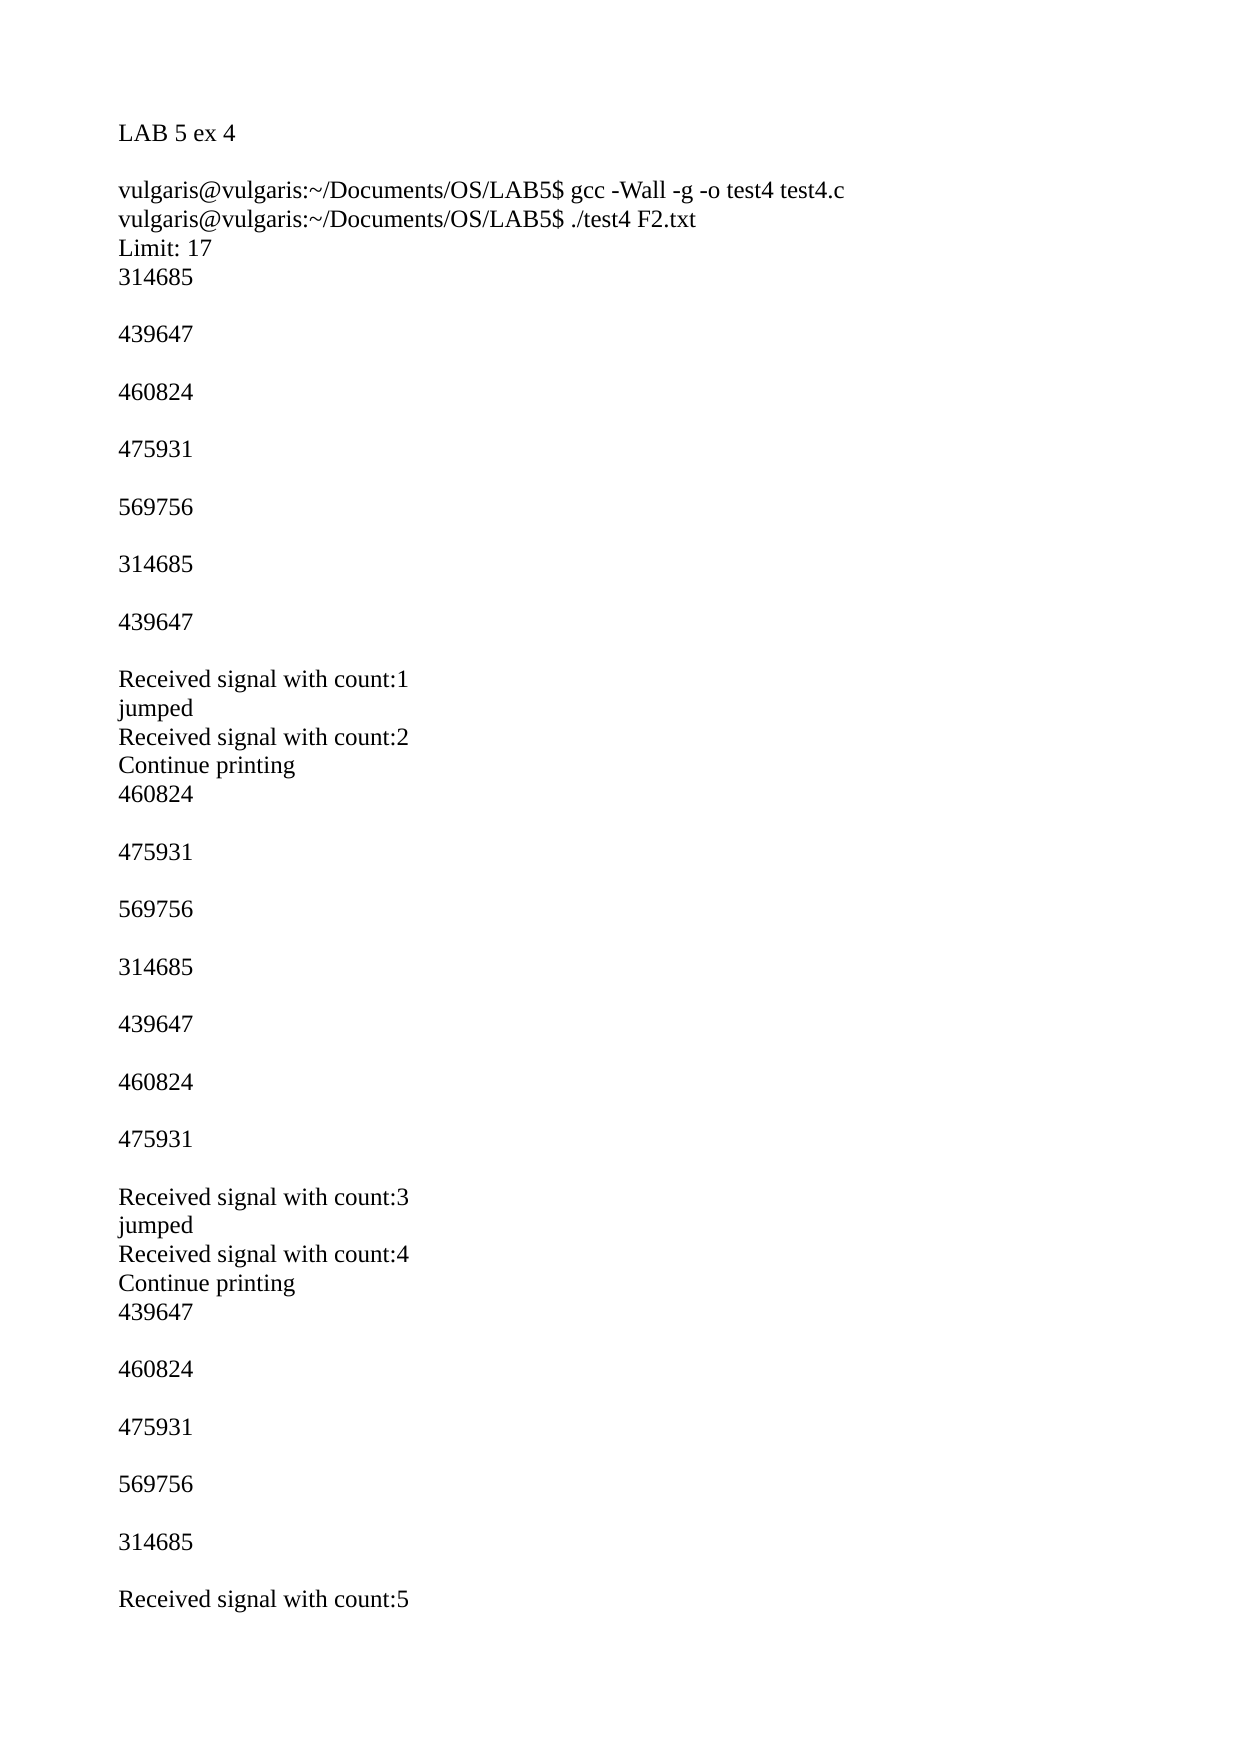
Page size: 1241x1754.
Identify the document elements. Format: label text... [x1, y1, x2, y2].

text Continue printing [118, 1268, 1122, 1297]
text 569756 [118, 492, 1122, 521]
text jumped [118, 693, 1122, 722]
text 314685 [118, 549, 1122, 578]
text Received signal with count:1 [118, 664, 1122, 693]
text 569756 [118, 1469, 1122, 1498]
text Limit: 17 [118, 233, 1122, 262]
text 460824 [118, 377, 1122, 406]
text Received signal with count:4 [118, 1239, 1122, 1268]
text 439647 [118, 319, 1122, 348]
text 460824 [118, 779, 1122, 808]
text 475931 [118, 837, 1122, 866]
text 314685 [118, 262, 1122, 291]
text 439647 [118, 1297, 1122, 1326]
text 475931 [118, 1124, 1122, 1153]
text 314685 [118, 952, 1122, 981]
text 314685 [118, 1527, 1122, 1556]
text 475931 [118, 434, 1122, 463]
text 460824 [118, 1354, 1122, 1383]
text Received signal with count:5 [118, 1584, 1122, 1613]
text jumped [118, 1211, 1122, 1239]
text 475931 [118, 1412, 1122, 1441]
text Received signal with count:2 [118, 722, 1122, 751]
text 569756 [118, 894, 1122, 923]
text Continue printing [118, 751, 1122, 779]
text 439647 [118, 607, 1122, 636]
text LAB 5 ex 4 [118, 118, 1122, 147]
text vulgaris@vulgaris:~/Documents/OS/LAB5$ gcc -Wall -g -o test4 test4.c [118, 176, 1122, 204]
text 439647 [118, 1009, 1122, 1038]
text 460824 [118, 1067, 1122, 1096]
text Received signal with count:3 [118, 1182, 1122, 1211]
text vulgaris@vulgaris:~/Documents/OS/LAB5$ ./test4 F2.txt [118, 204, 1122, 233]
